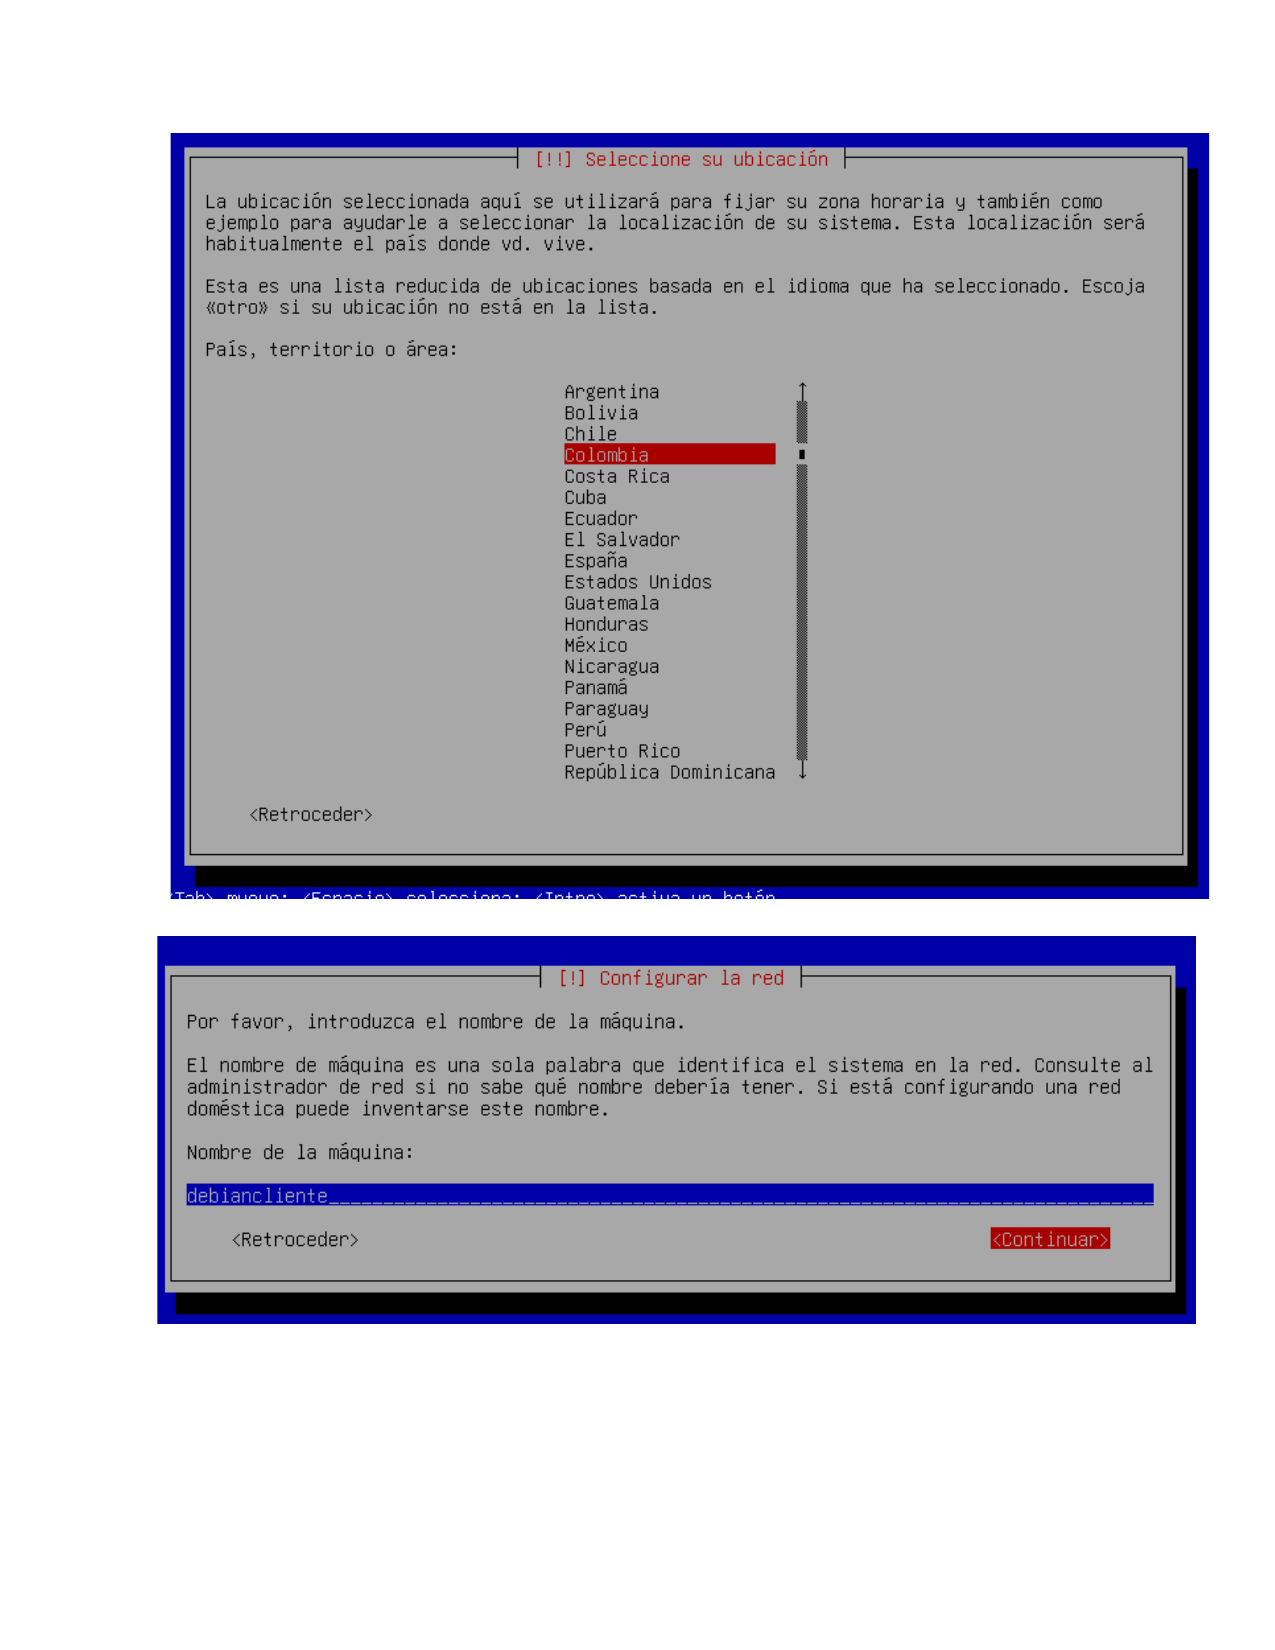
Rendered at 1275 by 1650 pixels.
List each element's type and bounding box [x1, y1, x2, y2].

picture [157, 936, 1196, 1324]
picture [170, 133, 1210, 899]
